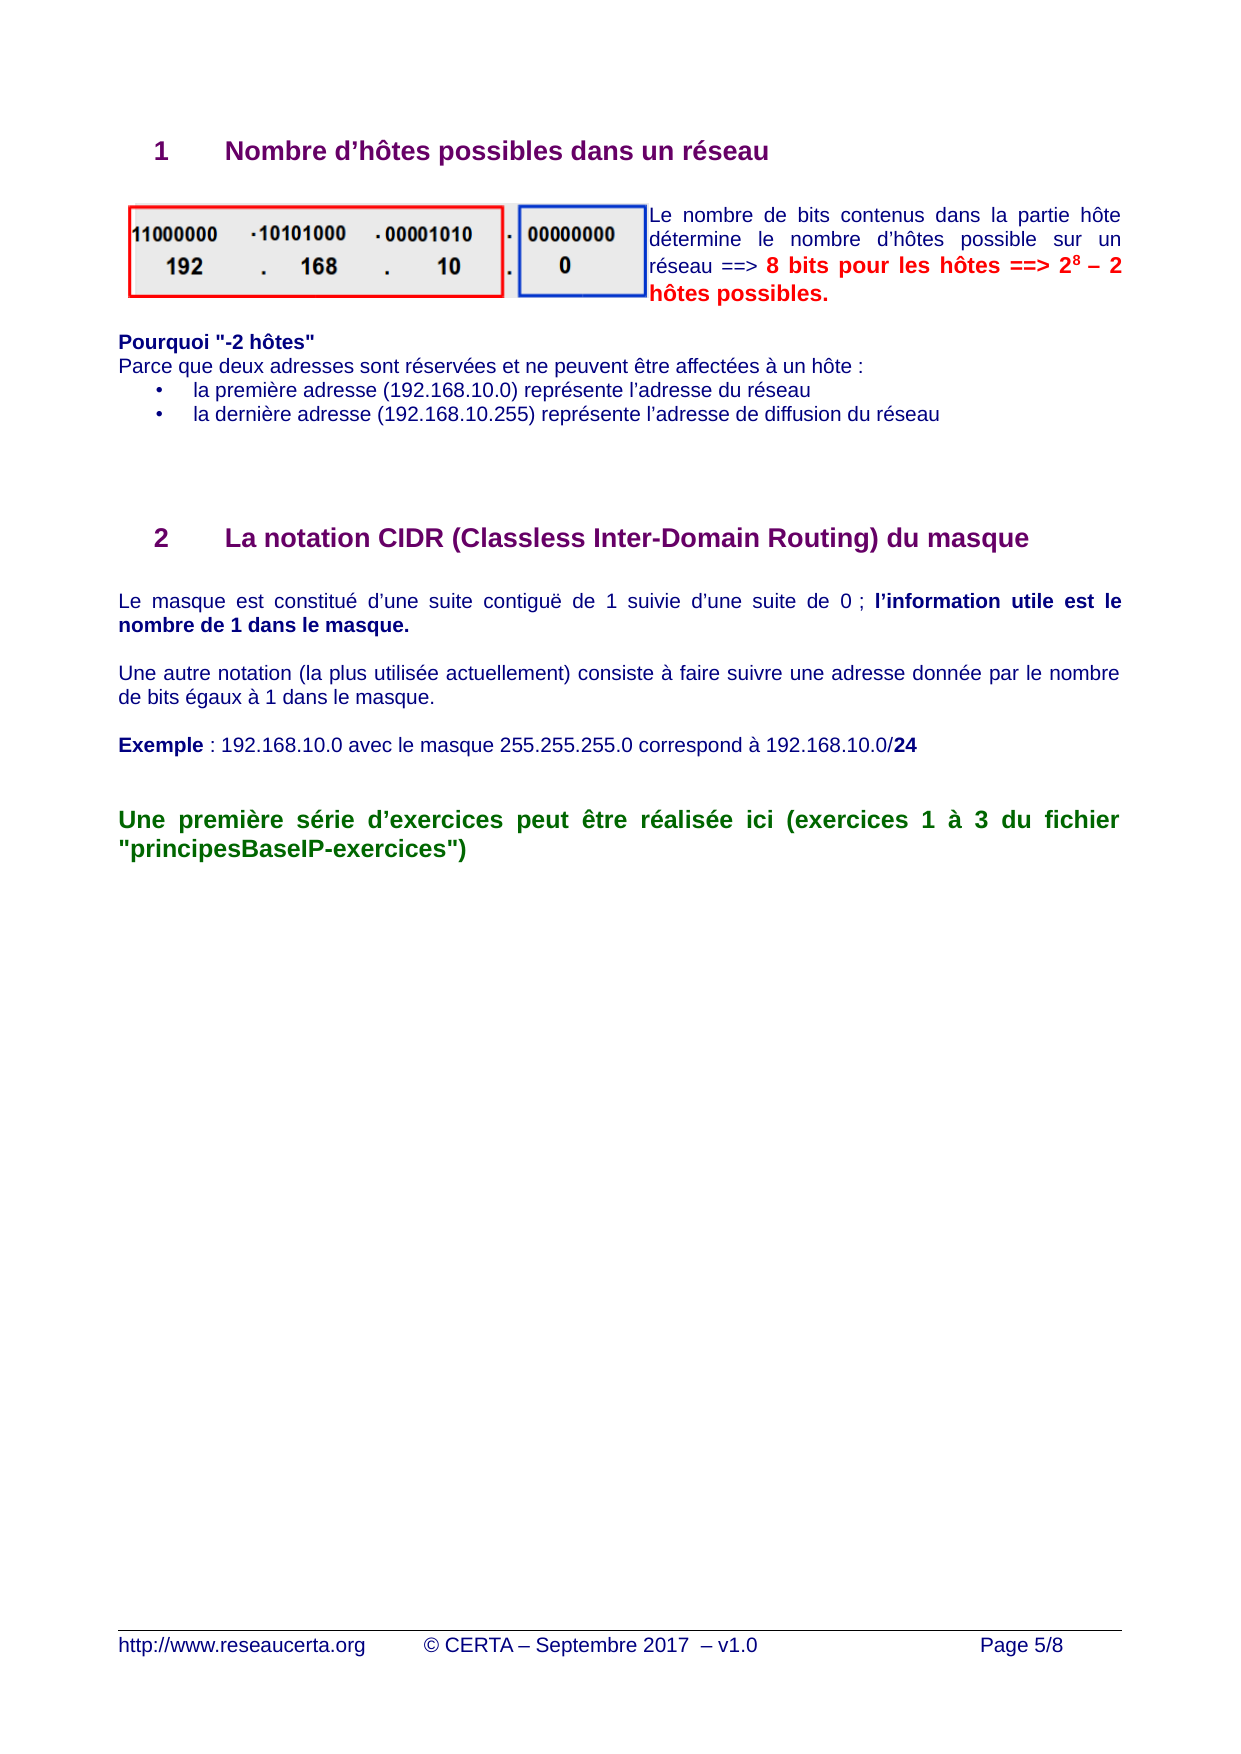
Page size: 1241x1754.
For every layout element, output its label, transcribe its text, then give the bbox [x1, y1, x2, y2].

text Une autre notation (la plus utilisée actuellement) consiste à faire suivre une adresse donnée par le nombre de bits égaux à 1 dans le masque. [118, 661, 1122, 709]
text Le masque est constitué d’une suite contiguë de 1 suivie d’une suite de 0 ; l’information utile est le nombre de 1 dans le masque. [118, 589, 1122, 637]
subtitle Nombre d’hôtes possibles dans un réseau [153, 135, 1122, 167]
text Le nombre de bits contenus dans la partie hôte détermine le nombre d’hôtes possible sur un réseau ==> 8 bits pour les hôtes ==> 28 – 2 hôtes possibles. [118, 203, 1122, 306]
list la dernière adresse (192.168.10.255) représente l’adresse de diffusion du réseau [156, 402, 1122, 426]
text Une première série d’exercices peut être réalisée ici (exercices 1 à 3 du fichier "principesBaseIP-exercices") [118, 805, 1122, 862]
list la première adresse (192.168.10.0) représente l’adresse du réseau [156, 378, 1122, 402]
subtitle La notation CIDR (Classless Inter-Domain Routing) du masque [153, 522, 1122, 553]
text Pourquoi "-2 hôtes" [118, 330, 1122, 354]
text Parce que deux adresses sont réservées et ne peuvent être affectées à un hôte : [118, 354, 1122, 378]
text Exemple : 192.168.10.0 avec le masque 255.255.255.0 correspond à 192.168.10.0/24 [118, 733, 1122, 757]
